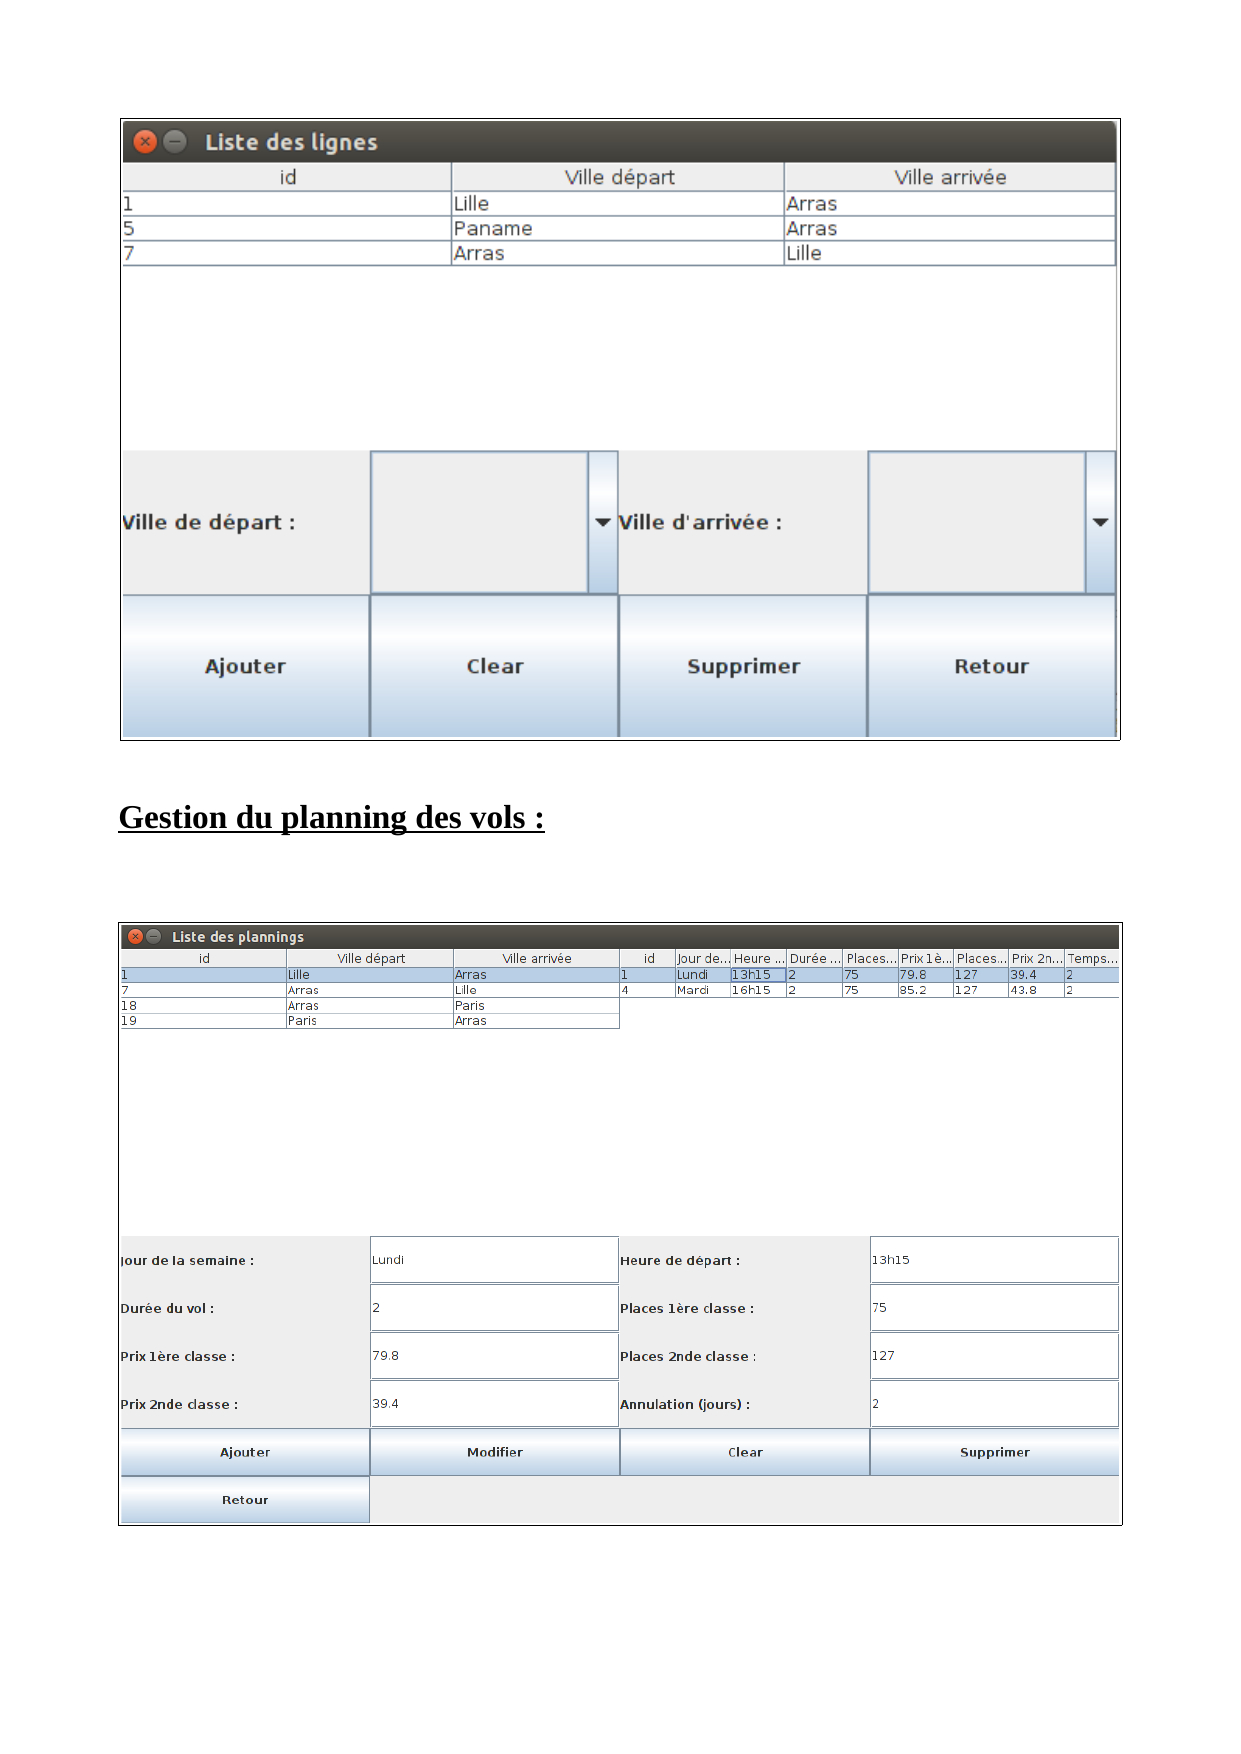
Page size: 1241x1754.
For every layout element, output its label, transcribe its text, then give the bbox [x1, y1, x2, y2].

picture [121, 925, 1119, 1523]
text Gestion du planning des vols : [118, 797, 1122, 836]
picture [123, 121, 1118, 737]
